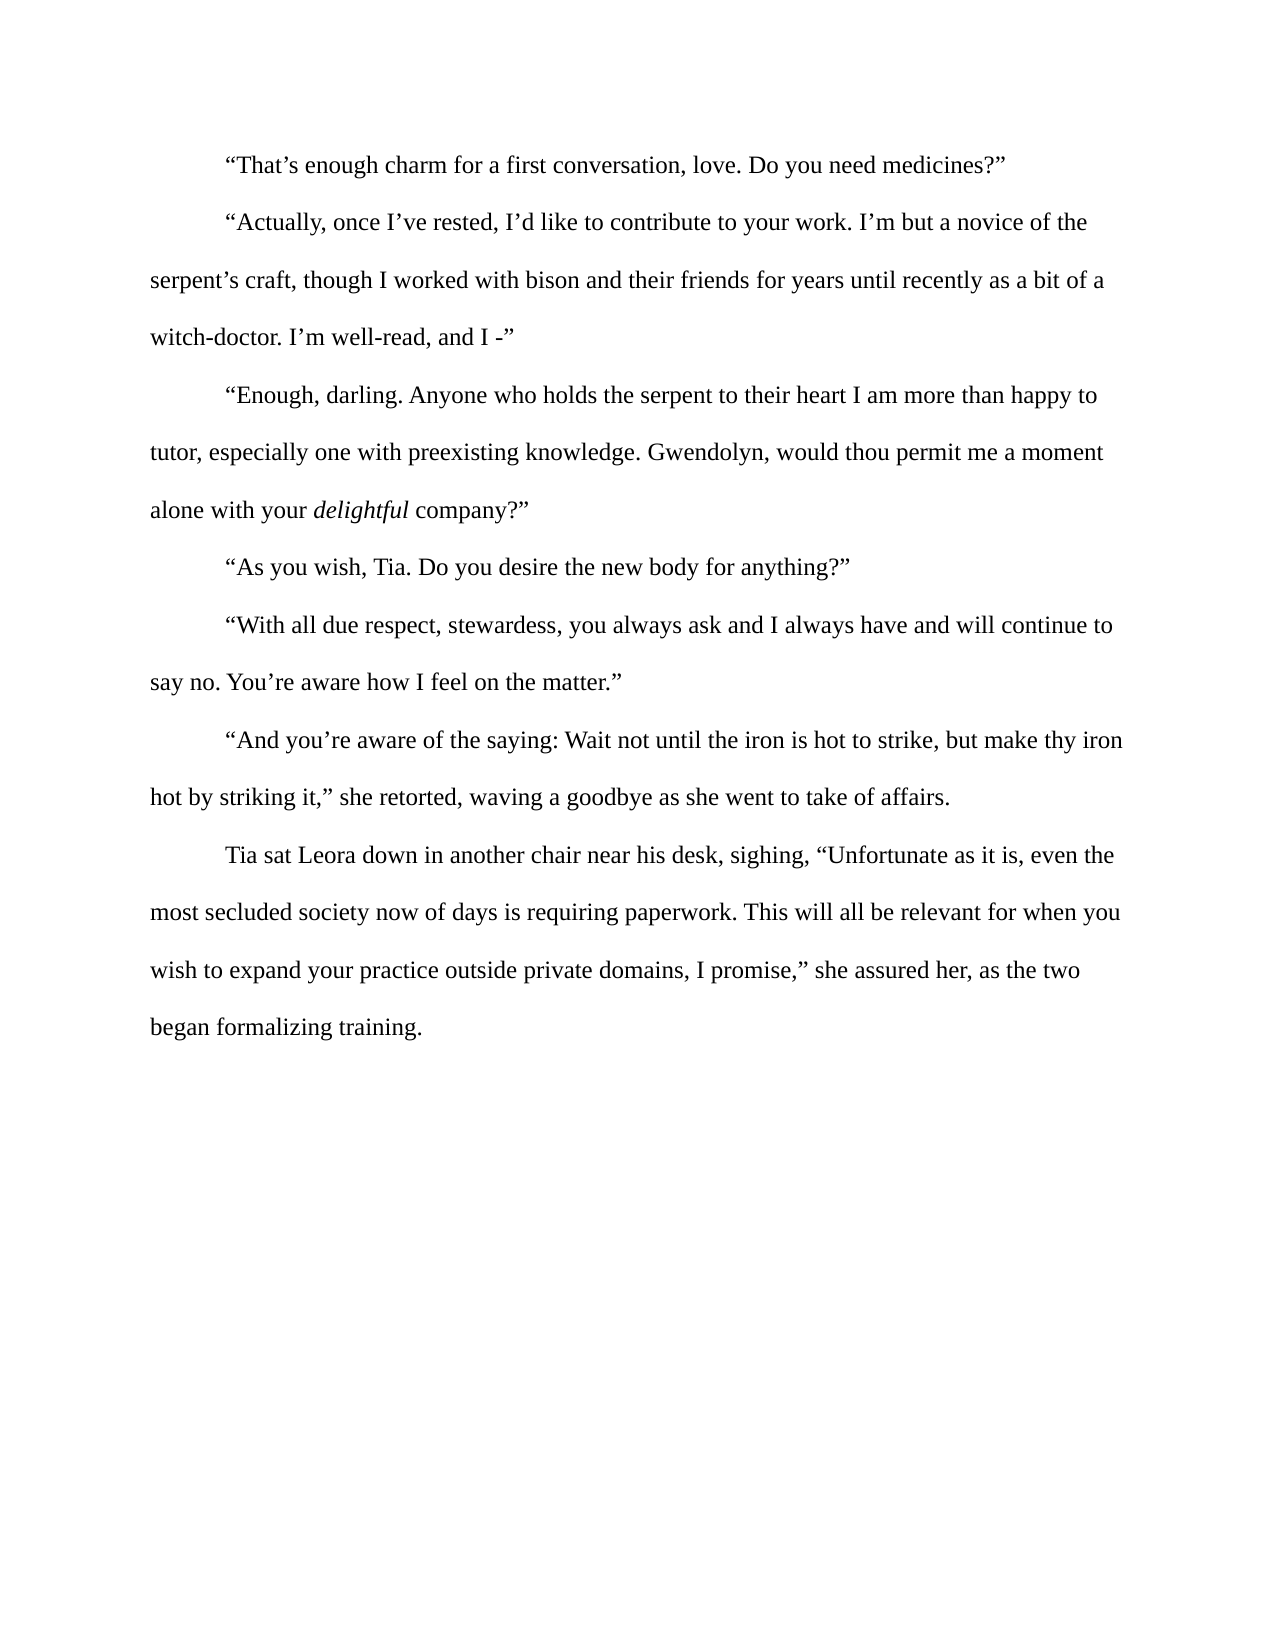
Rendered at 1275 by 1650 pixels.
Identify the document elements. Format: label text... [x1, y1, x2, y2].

text “As you wish, Tia. Do you desire the new body for anything?” [150, 552, 1125, 581]
text “That’s enough charm for a first conversation, love. Do you need medicines?” [150, 150, 1125, 179]
text “With all due respect, stewardess, you always ask and I always have and will continue to say no. You’re aware how I feel on the matter.” [150, 610, 1125, 696]
text “Enough, darling. Anyone who holds the serpent to their heart I am more than happy to tutor, especially one with preexisting knowledge. Gwendolyn, would thou permit me a moment alone with your delightful company?” [150, 380, 1125, 524]
text “And you’re aware of the saying: Wait not until the iron is hot to strike, but make thy iron hot by striking it,” she retorted, waving a goodbye as she went to take of affairs. [150, 725, 1125, 811]
text Tia sat Leora down in another chair near his desk, sighing, “Unfortunate as it is, even the most secluded society now of days is requiring paperwork. This will all be relevant for when you wish to expand your practice outside private domains, I promise,” she assured her, as the two began formalizing training. [150, 840, 1125, 1041]
text “Actually, once I’ve rested, I’d like to contribute to your work. I’m but a novice of the serpent’s craft, though I worked with bison and their friends for years until recently as a bit of a witch-doctor. I’m well-read, and I -” [150, 207, 1125, 351]
